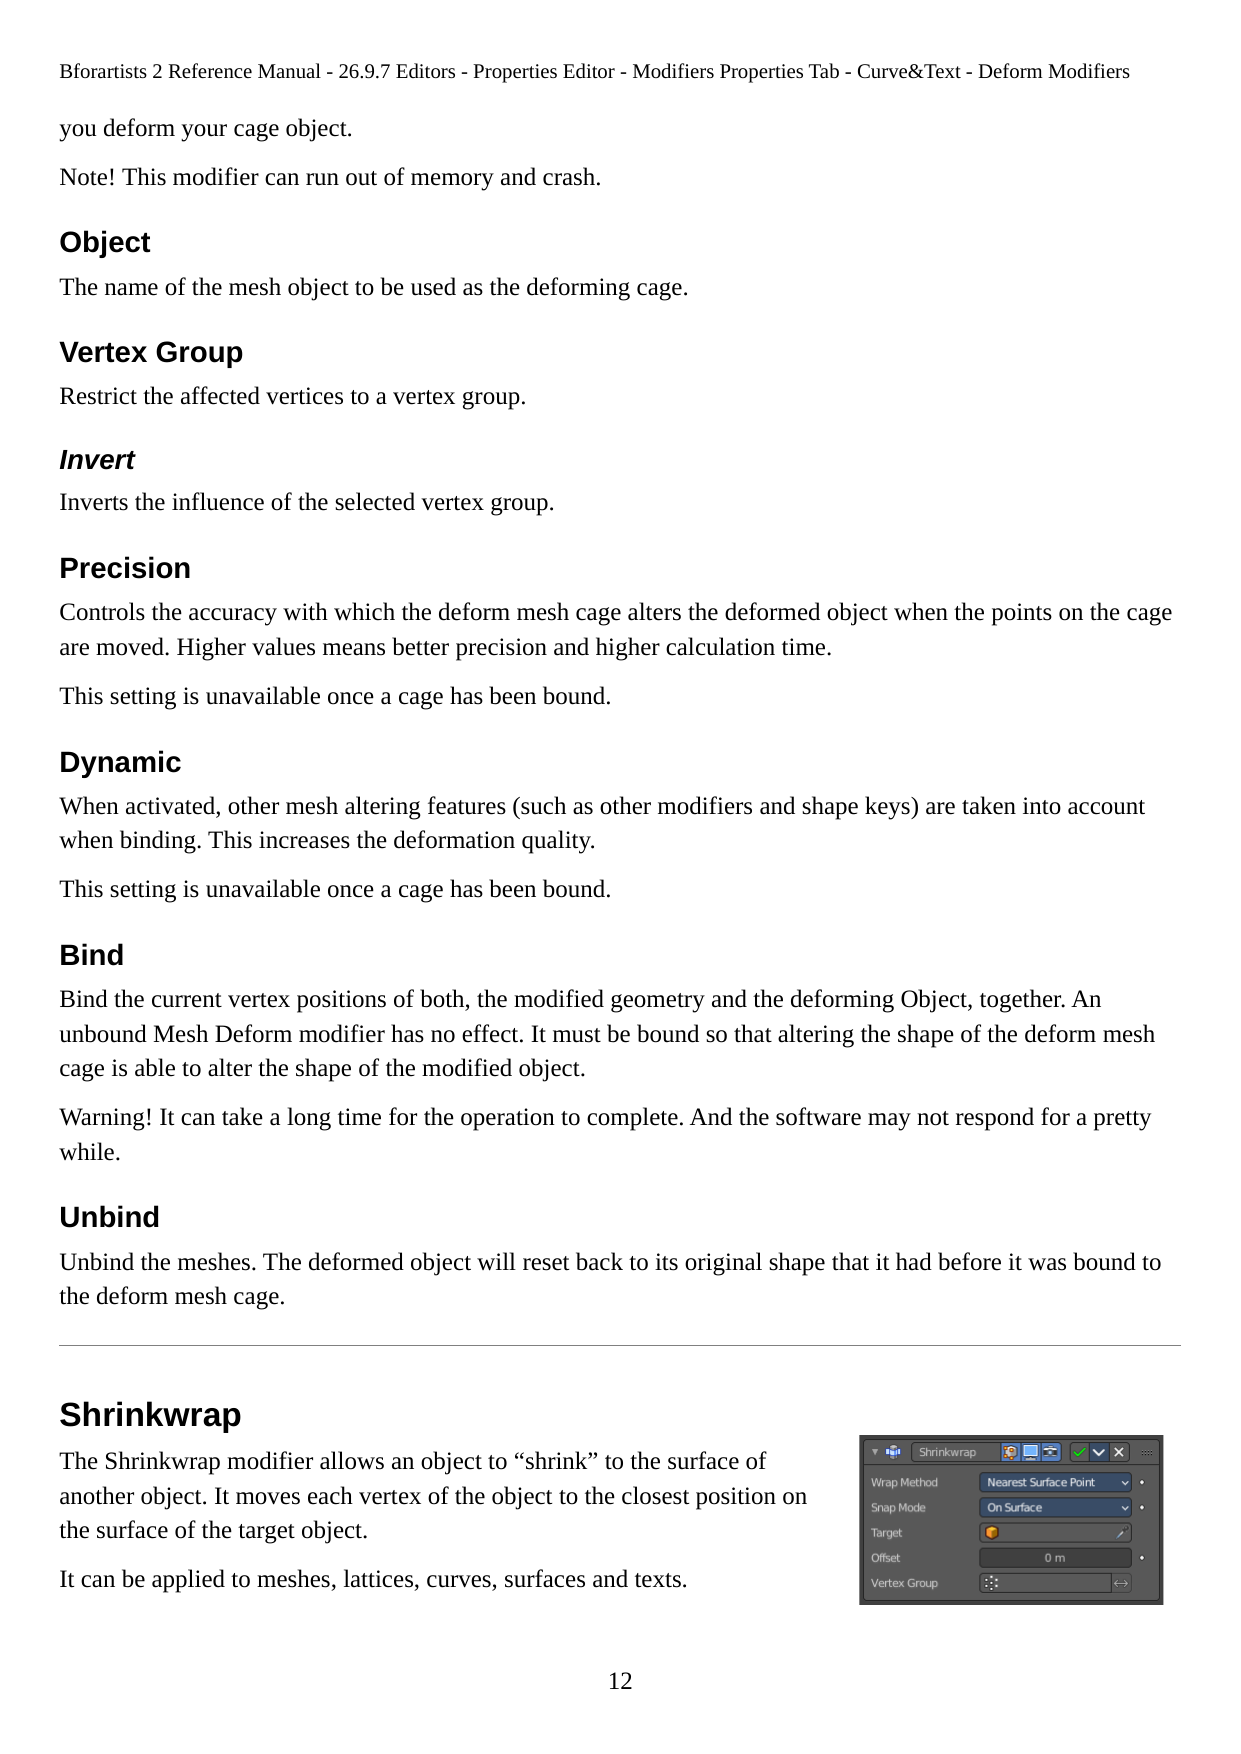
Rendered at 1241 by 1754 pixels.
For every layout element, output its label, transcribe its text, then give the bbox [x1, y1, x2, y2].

subtitle Vertex Group [59, 335, 1181, 369]
subtitle Invert [59, 443, 1181, 475]
subtitle Unbind [59, 1200, 1181, 1234]
subtitle Dynamic [59, 744, 1181, 778]
subtitle Object [59, 225, 1181, 259]
text The Shrinkwrap modifier allows an object to “shrink” to the surface of another object. It moves each vertex of the object to the closest position on the surface of the target object. [59, 1446, 859, 1544]
text Note! This modifier can run out of memory and crash. [59, 162, 1181, 190]
subtitle Shrinkwrap [59, 1395, 1181, 1434]
text Unbind the meshes. The deformed object will reset back to its original shape that it had before it was bound to the deform mesh cage. [59, 1247, 1181, 1310]
text Controls the accuracy with which the deform mesh cage alters the deformed object when the points on the cage are moved. Higher values means better precision and higher calculation time. [59, 597, 1181, 661]
text Inverts the influence of the selected vertex group. [59, 487, 1181, 516]
text When activated, other mesh altering features (such as other modifiers and shape keys) are taken into account when binding. This increases the deformation quality. [59, 791, 1181, 854]
text Bind the current vertex positions of both, the modified geometry and the deforming Object, together. An unbound Mesh Deform modifier has no effect. It must be bound so that altering the shape of the deform mesh cage is able to alter the shape of the modified object. [59, 984, 1181, 1082]
text Restrict the affected vertices to a vertex group. [59, 381, 1181, 410]
text This setting is unavailable once a cage has been bound. [59, 874, 1181, 903]
picture [859, 1435, 1164, 1605]
subtitle Precision [59, 551, 1181, 585]
text This setting is unavailable once a cage has been bound. [59, 681, 1181, 709]
text The name of the mesh object to be used as the deforming cage. [59, 272, 1181, 300]
text It can be applied to meshes, lattices, curves, surfaces and texts. [59, 1564, 859, 1593]
text you deform your cage object. [59, 113, 1181, 141]
text Warning! It can take a long time for the operation to complete. And the software may not respond for a pretty while. [59, 1102, 1181, 1165]
subtitle Bind [59, 938, 1181, 972]
